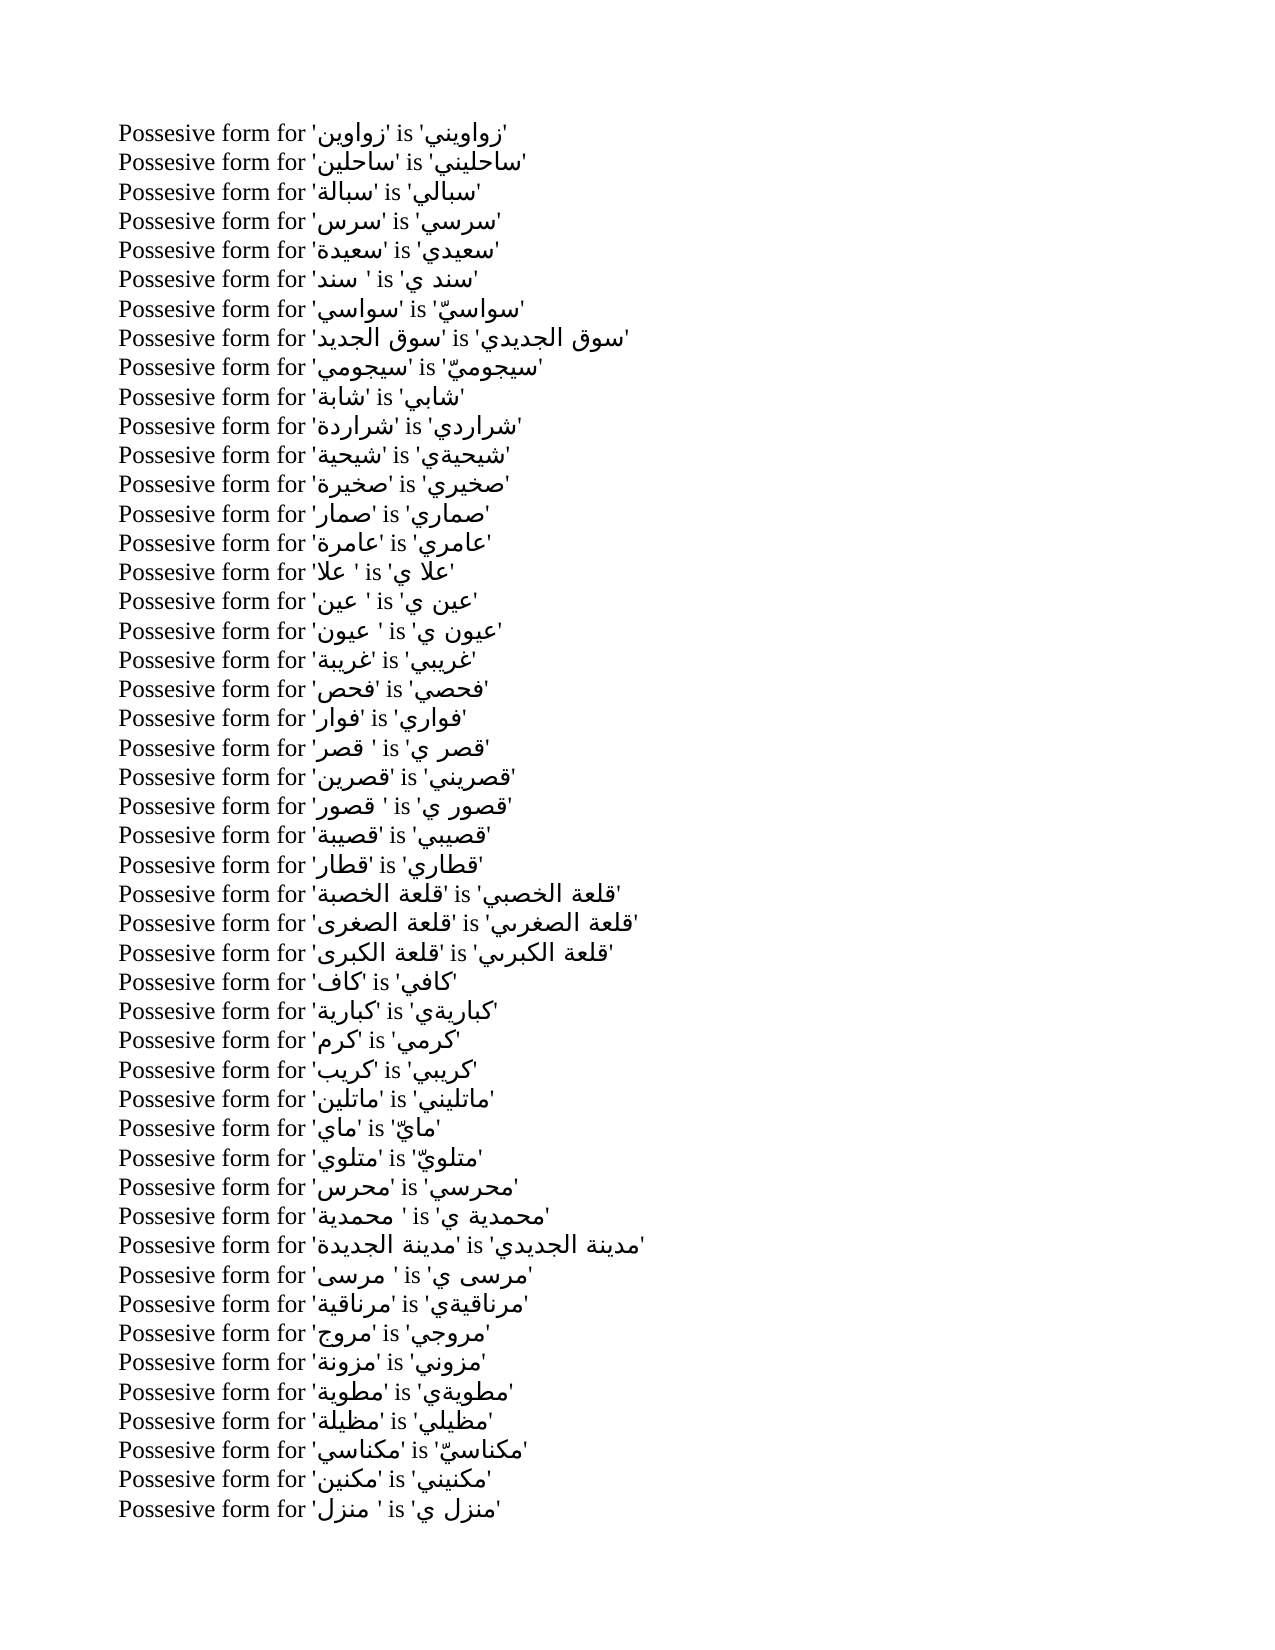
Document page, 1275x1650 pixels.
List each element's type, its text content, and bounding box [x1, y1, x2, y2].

text Possesive form for 'مزونة' is 'مزوني' [118, 1347, 1157, 1377]
text Possesive form for 'مرناقية' is 'مرناقيةي' [118, 1289, 1157, 1318]
text Possesive form for 'علا ' is 'علا ي' [118, 557, 1157, 586]
text Possesive form for 'مكنين' is 'مكنيني' [118, 1464, 1157, 1494]
text Possesive form for 'سرس' is 'سرسي' [118, 206, 1157, 235]
text Possesive form for 'قلعة الصغرى' is 'قلعة الصغرىي' [118, 908, 1157, 938]
text Possesive form for 'سوق الجديد' is 'سوق الجديدي' [118, 323, 1157, 352]
text Possesive form for 'صخيرة' is 'صخيري' [118, 469, 1157, 499]
text Possesive form for 'عامرة' is 'عامري' [118, 528, 1157, 557]
text Possesive form for 'مروج' is 'مروجي' [118, 1318, 1157, 1347]
text Possesive form for 'ماي' is 'مايّ' [118, 1113, 1157, 1143]
text Possesive form for 'محمدية ' is 'محمدية ي' [118, 1201, 1157, 1230]
text Possesive form for 'قصيبة' is 'قصيبي' [118, 821, 1157, 850]
text Possesive form for 'عين ' is 'عين ي' [118, 586, 1157, 616]
text Possesive form for 'شراردة' is 'شراردي' [118, 411, 1157, 440]
text Possesive form for 'سواسي' is 'سواسيّ' [118, 294, 1157, 323]
text Possesive form for 'زواوين' is 'زواويني' [118, 118, 1157, 147]
text Possesive form for 'سيجومي' is 'سيجوميّ' [118, 352, 1157, 382]
text Possesive form for 'كبارية' is 'كباريةي' [118, 996, 1157, 1026]
text Possesive form for 'عيون ' is 'عيون ي' [118, 616, 1157, 645]
text Possesive form for 'سبالة' is 'سبالي' [118, 177, 1157, 206]
text Possesive form for 'مكناسي' is 'مكناسيّ' [118, 1435, 1157, 1464]
text Possesive form for 'مظيلة' is 'مظيلي' [118, 1406, 1157, 1435]
text Possesive form for 'كريب' is 'كريبي' [118, 1055, 1157, 1084]
text Possesive form for 'شيحية' is 'شيحيةي' [118, 440, 1157, 469]
text Possesive form for 'قصور ' is 'قصور ي' [118, 791, 1157, 821]
text Possesive form for 'شابة' is 'شابي' [118, 382, 1157, 411]
text Possesive form for 'صمار' is 'صماري' [118, 499, 1157, 528]
text Possesive form for 'ساحلين' is 'ساحليني' [118, 147, 1157, 177]
text Possesive form for 'كرم' is 'كرمي' [118, 1026, 1157, 1055]
text Possesive form for 'مطوية' is 'مطويةي' [118, 1377, 1157, 1406]
text Possesive form for 'سعيدة' is 'سعيدي' [118, 235, 1157, 264]
text Possesive form for 'فحص' is 'فحصي' [118, 674, 1157, 703]
text Possesive form for 'قلعة الكبرى' is 'قلعة الكبرىي' [118, 938, 1157, 967]
text Possesive form for 'ماتلين' is 'ماتليني' [118, 1084, 1157, 1113]
text Possesive form for 'سند ' is 'سند ي' [118, 264, 1157, 294]
text Possesive form for 'مرسى ' is 'مرسى ي' [118, 1260, 1157, 1289]
text Possesive form for 'منزل ' is 'منزل ي' [118, 1494, 1157, 1523]
text Possesive form for 'قصرين' is 'قصريني' [118, 762, 1157, 791]
text Possesive form for 'قلعة الخصبة' is 'قلعة الخصبي' [118, 879, 1157, 908]
text Possesive form for 'مدينة الجديدة' is 'مدينة الجديدي' [118, 1230, 1157, 1260]
text Possesive form for 'قصر ' is 'قصر ي' [118, 733, 1157, 762]
text Possesive form for 'غريبة' is 'غريبي' [118, 645, 1157, 674]
text Possesive form for 'متلوي' is 'متلويّ' [118, 1143, 1157, 1172]
text Possesive form for 'محرس' is 'محرسي' [118, 1172, 1157, 1201]
text Possesive form for 'كاف' is 'كافي' [118, 967, 1157, 996]
text Possesive form for 'فوار' is 'فواري' [118, 703, 1157, 733]
text Possesive form for 'قطار' is 'قطاري' [118, 850, 1157, 879]
